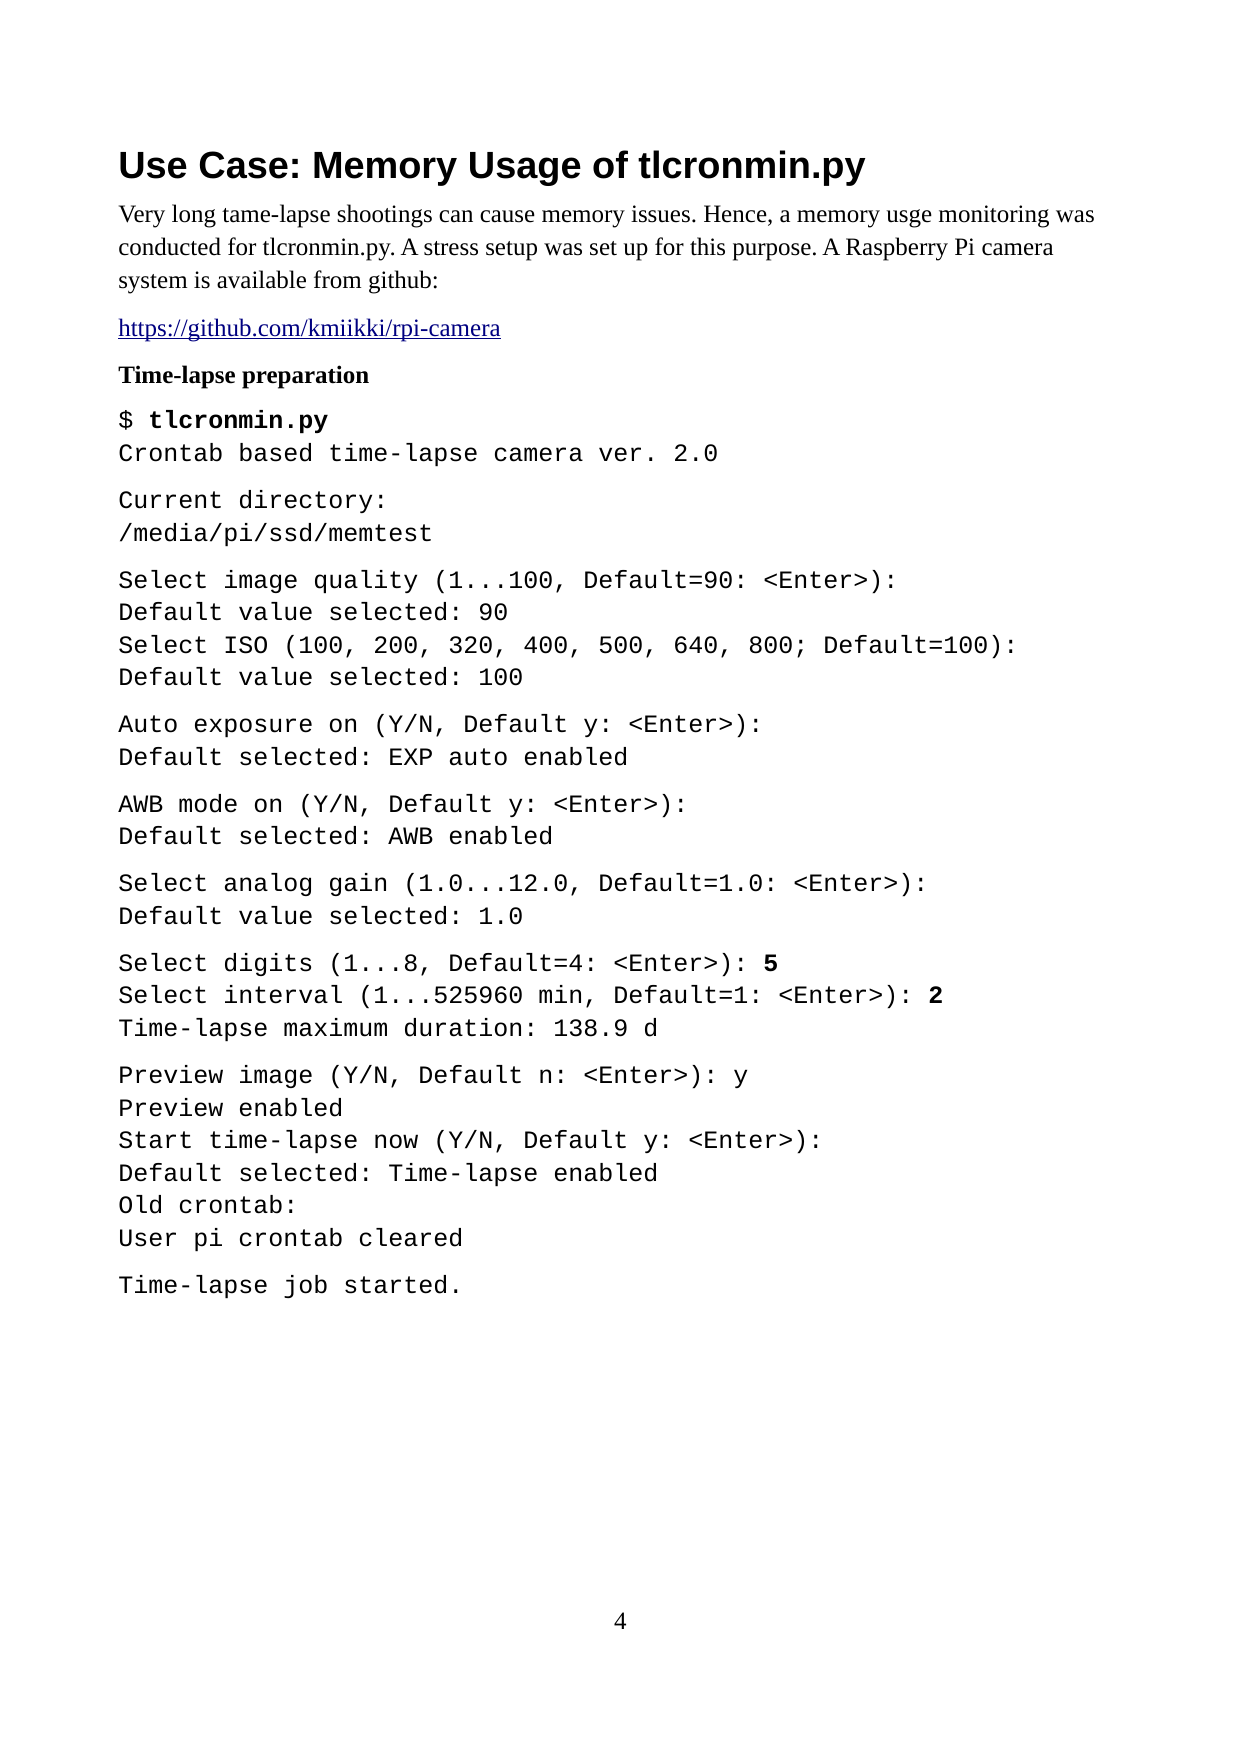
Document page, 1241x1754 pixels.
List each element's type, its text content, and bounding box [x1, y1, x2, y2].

text Select image quality (1...100, Default=90: <Enter>): Default value selected: 90 Select ISO (100, 200, 320, 400, 500, 640, 800; Default=100): Default value selected: 100 [118, 567, 1122, 693]
text https://github.com/kmiikki/rpi-camera [118, 313, 1122, 342]
text Auto exposure on (Y/N, Default y: <Enter>): Default selected: EXP auto enabled [118, 712, 1122, 773]
text $ tlcronmin.py Crontab based time-lapse camera ver. 2.0 [118, 408, 1122, 469]
text Select digits (1...8, Default=4: <Enter>): 5 Select interval (1...525960 min, Default=1: <Enter>): 2 Time-lapse maximum duration: 138.9 d [118, 951, 1122, 1044]
text Very long tame-lapse shootings can cause memory issues. Hence, a memory usge monitoring was conducted for tlcronmin.py. A stress setup was set up for this purpose. A Raspberry Pi camera system is available from github: [118, 199, 1122, 294]
subtitle Use Case: Memory Usage of tlcronmin.py [118, 143, 1122, 187]
text Select analog gain (1.0...12.0, Default=1.0: <Enter>): Default value selected: 1.0 [118, 871, 1122, 932]
text Time-lapse job started. [118, 1272, 1122, 1301]
text AWB mode on (Y/N, Default y: <Enter>): Default selected: AWB enabled [118, 791, 1122, 852]
text Time-lapse preparation [118, 361, 1122, 389]
text Preview image (Y/N, Default n: <Enter>): y Preview enabled Start time-lapse now (Y/N, Default y: <Enter>): Default selected: Time-lapse enabled Old crontab: User pi crontab cleared [118, 1063, 1122, 1253]
text Current directory: /media/pi/ssd/memtest [118, 488, 1122, 548]
